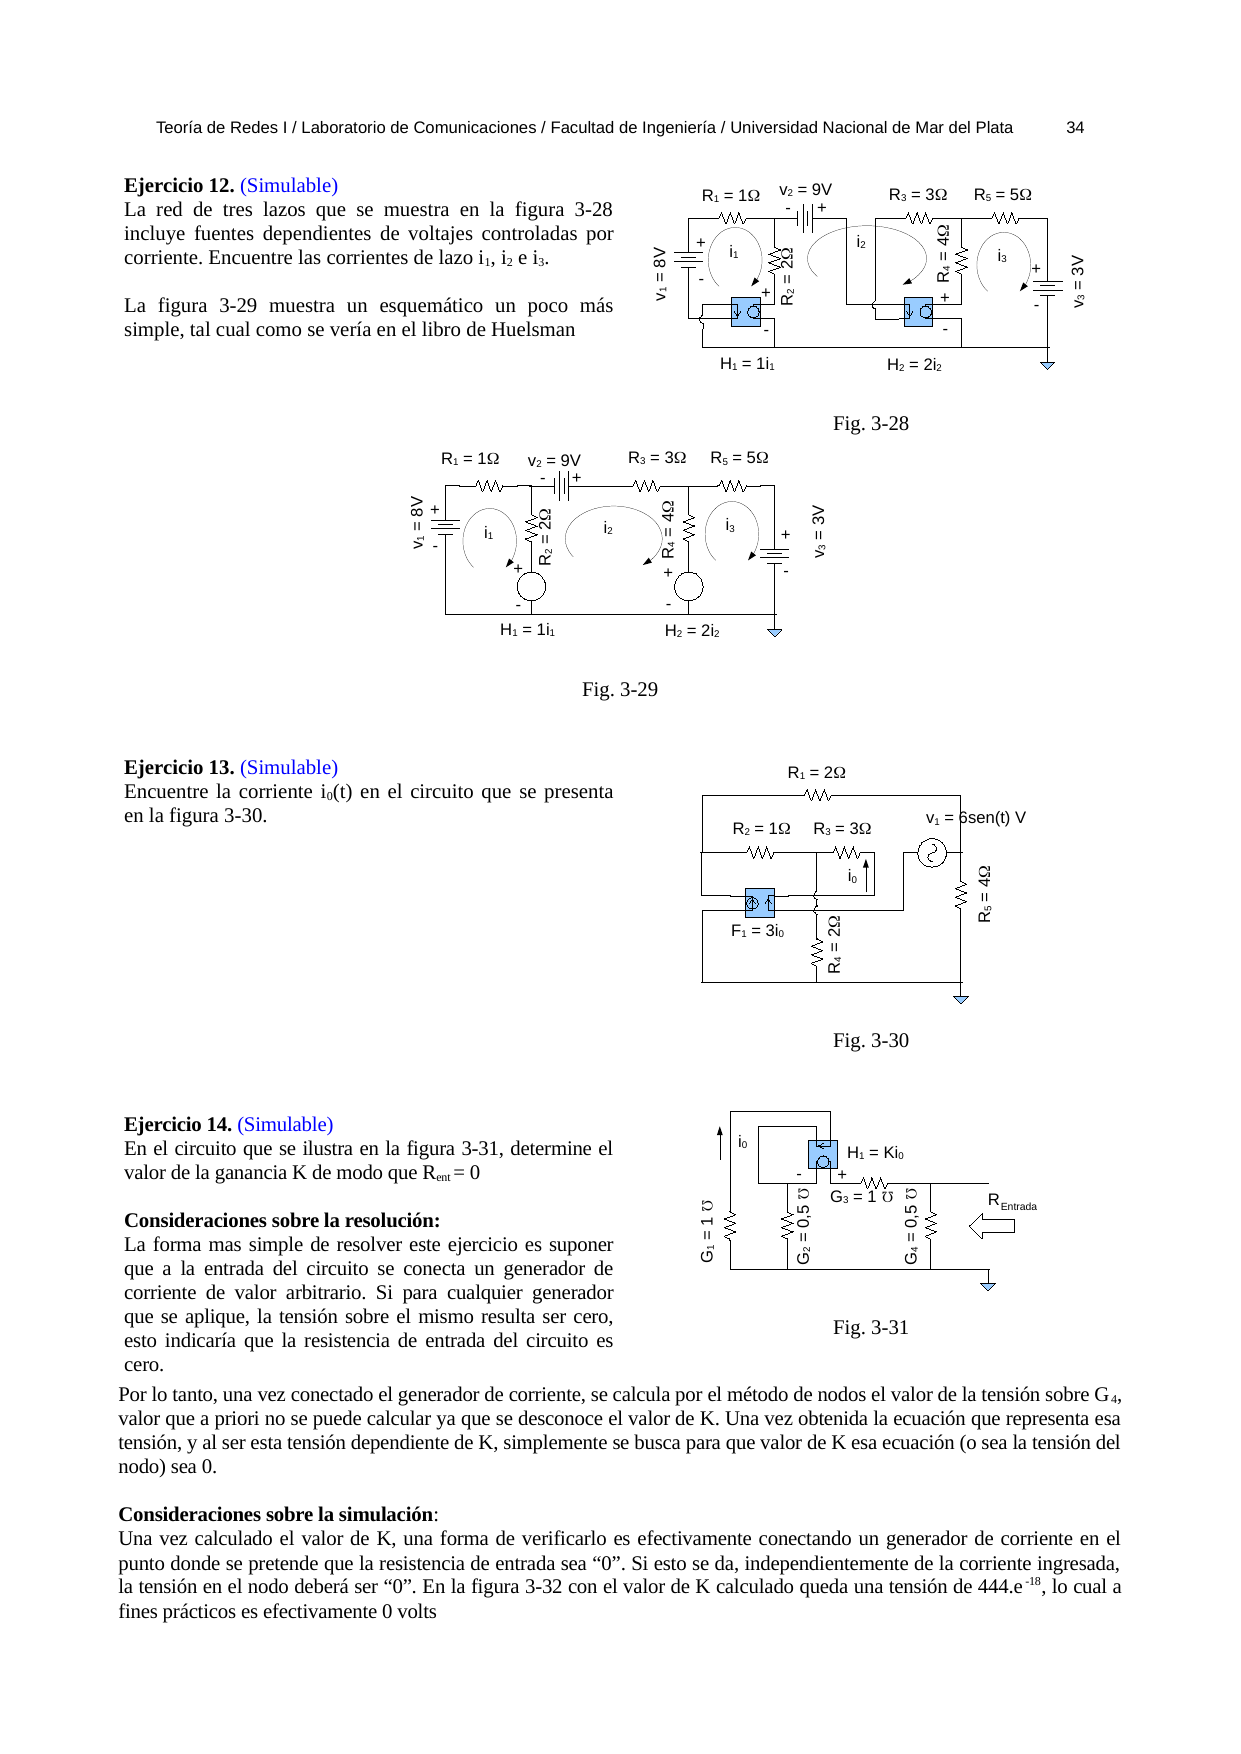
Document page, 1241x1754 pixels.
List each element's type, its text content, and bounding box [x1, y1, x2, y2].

table_header Ejercicio 12. (Simulable) La red de tres lazos que se muestra en la figura 3-28 incluye fuentes dependientes de voltajes controladas por corriente. Encuentre las corrientes de lazo i1, i2 e i3. La figura 3-29 muestra un esquemático un poco más simple, tal cual como se vería en el libro de Huelsman [118, 167, 620, 440]
table_header Ejercicio 13. (Simulable) Encuentre la corriente i0(t) en el circuito que se presenta en la figura 3-30. [118, 749, 620, 1058]
text Una vez calculado el valor de K, una forma de verificarlo es efectivamente conectando un generador de corriente en el punto donde se pretende que la resistencia de entrada sea “0”. Si esto se da, independientemente de la corriente ingresada, la tensión en el nodo deberá ser “0”. En la figura 3-32 con el valor de K calculado queda una tensión de 444.e-18, lo cual a fines prácticos es efectivamente 0 volts [118, 1526, 1122, 1623]
text Consideraciones sobre la simulación: [118, 1502, 1122, 1526]
text Fig. 3-29 [118, 677, 1122, 701]
text Por lo tanto, una vez conectado el generador de corriente, se calcula por el método de nodos el valor de la tensión sobre G4, valor que a priori no se puede calcular ya que se desconoce el valor de K. Una vez obtenida la ecuación que representa esa tensión, y al ser esta tensión dependiente de K, simplemente se busca para que valor de K esa ecuación (o sea la tensión del nodo) sea 0. [118, 1382, 1122, 1478]
table_header Fig. 3-28 [620, 167, 1122, 440]
table_header Ejercicio 14. (Simulable) En el circuito que se ilustra en la figura 3-31, determine el valor de la ganancia K de modo que Rent = 0 Consideraciones sobre la resolución: La forma mas simple de resolver este ejercicio es suponer que a la entrada del circuito se conecta un generador de corriente de valor arbitrario. Si para cualquier generador que se aplique, la tensión sobre el mismo resulta ser cero, esto indicaría que la resistencia de entrada del circuito es cero. [118, 1106, 620, 1382]
table_header Fig. 3-31 [620, 1106, 1122, 1382]
table_header Fig. 3-30 [620, 749, 1122, 1058]
